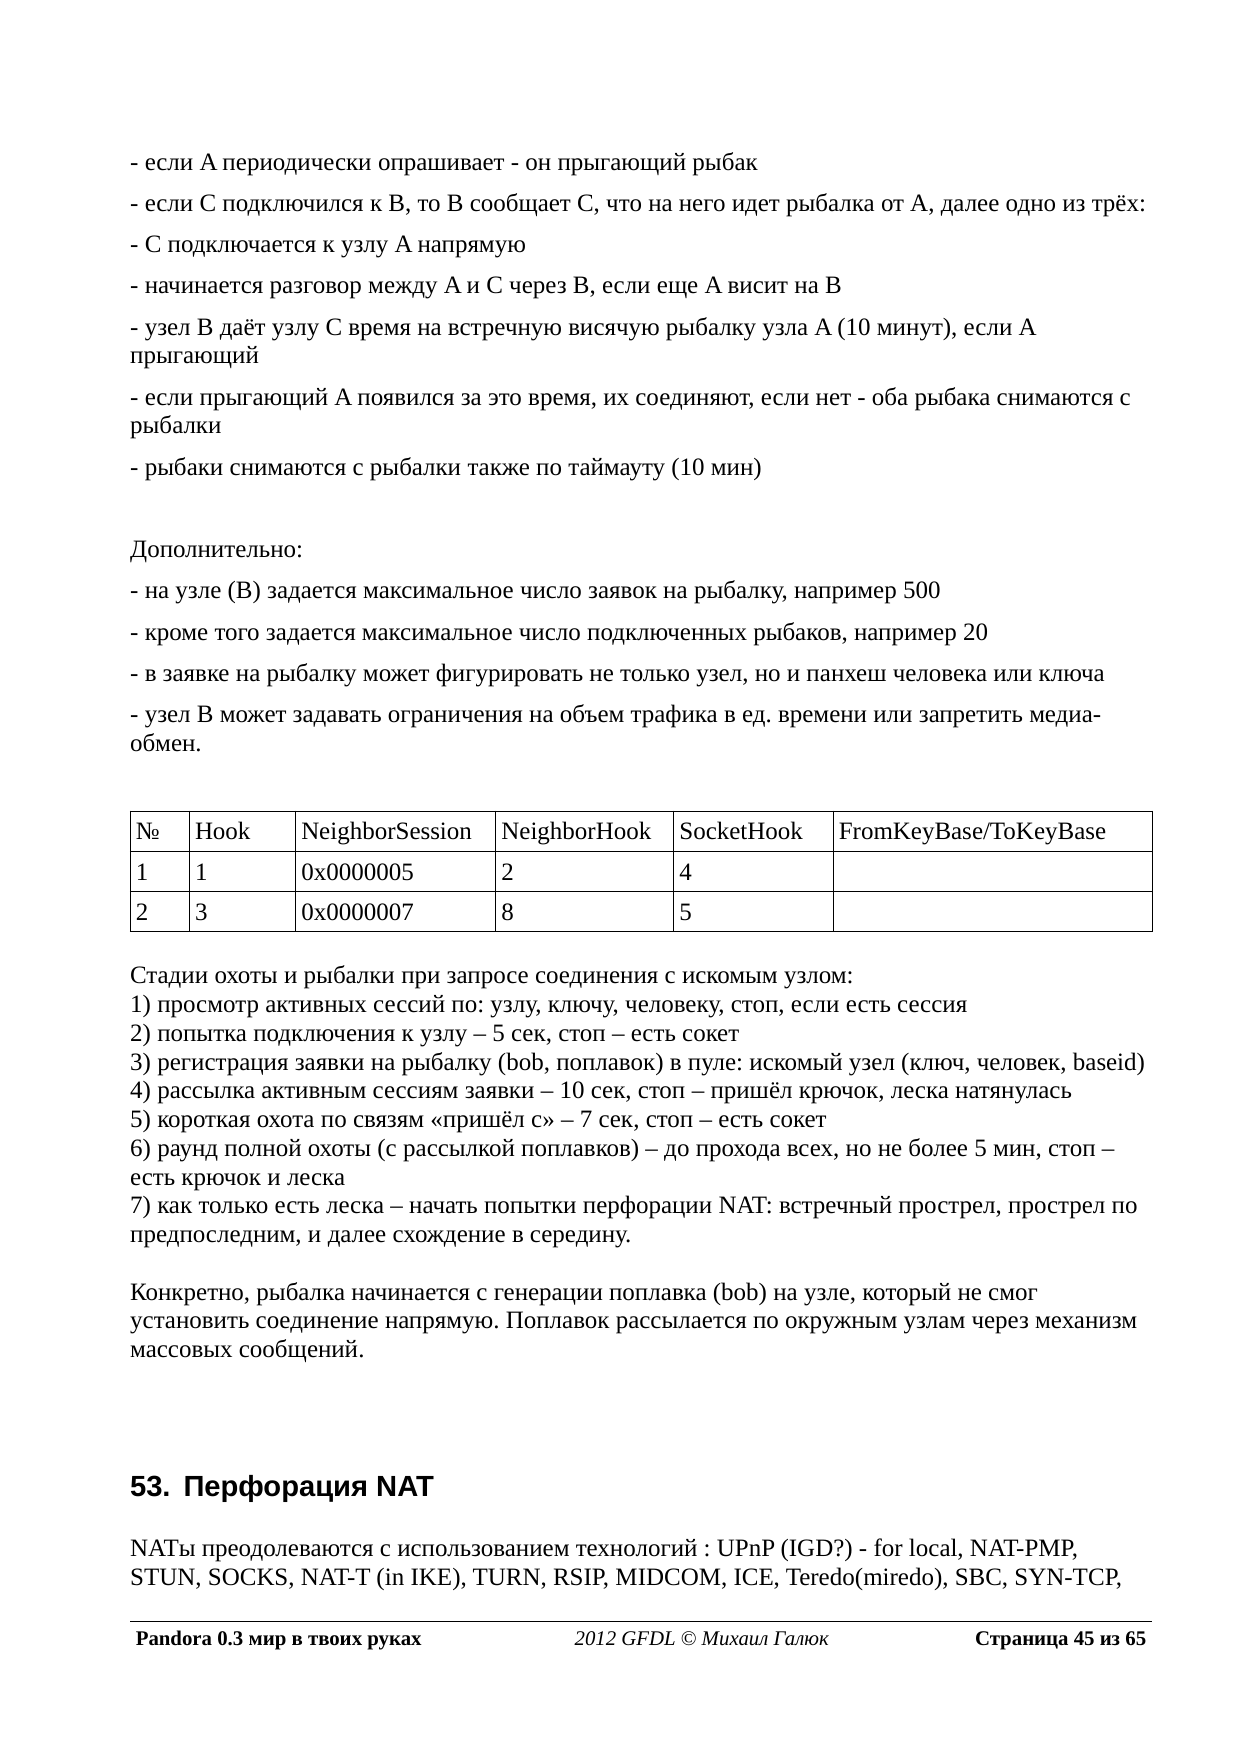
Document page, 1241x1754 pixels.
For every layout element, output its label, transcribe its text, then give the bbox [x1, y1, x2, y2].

text 1) просмотр активных сессий по: узлу, ключу, человеку, стоп, если есть сессия [130, 989, 1152, 1018]
text 7) как только есть леска – начать попытки перфорации NAT: встречный прострел, прострел по предпоследним, и далее схождение в середину. [130, 1190, 1152, 1248]
text 4) рассылка активным сессиям заявки – 10 сек, стоп – пришёл крючок, леска натянулась [130, 1075, 1152, 1104]
text - если C подключился к B, то B сообщает C, что на него идет рыбалка от A, далее одно из трёх: [130, 188, 1152, 217]
table_header NeighborSession [296, 812, 495, 851]
text - кроме того задается максимальное число подключенных рыбаков, например 20 [130, 617, 1152, 646]
table_cell 2 [496, 852, 673, 891]
text - рыбаки снимаются с рыбалки также по таймауту (10 мин) [130, 452, 1152, 481]
table_cell 5 [674, 892, 833, 931]
table_cell 1 [190, 852, 295, 891]
text - в заявке на рыбалку может фигурировать не только узел, но и панхеш человека или ключа [130, 658, 1152, 687]
table_cell 3 [190, 892, 295, 931]
table_header SocketHook [674, 812, 833, 851]
text - узел B может задавать ограничения на объем трафика в ед. времени или запретить медиа-обмен. [130, 699, 1152, 757]
table_cell 0x0000007 [296, 892, 495, 931]
table_cell 1 [131, 852, 189, 891]
table_header FromKeyBase/ToKeyBase [834, 812, 1152, 851]
text 6) раунд полной охоты (с рассылкой поплавков) – до прохода всех, но не более 5 мин, стоп – есть крючок и леска [130, 1133, 1152, 1190]
text - если прыгающий A появился за это время, их соединяют, если нет - оба рыбака снимаются с рыбалки [130, 382, 1152, 439]
text 5) короткая охота по связям «пришёл с» – 7 сек, стоп – есть сокет [130, 1104, 1152, 1133]
table_header Hook [190, 812, 295, 851]
text 3) регистрация заявки на рыбалку (bob, поплавок) в пуле: искомый узел (ключ, человек, baseid) [130, 1047, 1152, 1075]
table_cell [834, 892, 1152, 931]
table_cell 0x0000005 [296, 852, 495, 891]
text Дополнительно: [130, 534, 1152, 563]
table_cell 8 [496, 892, 673, 931]
text - C подключается к узлу A напрямую [130, 229, 1152, 258]
text - начинается разговор между A и C через B, если еще A висит на B [130, 271, 1152, 299]
text 2) попытка подключения к узлу – 5 сек, стоп – есть сокет [130, 1018, 1152, 1047]
table_header NeighborHook [496, 812, 673, 851]
table_cell [834, 852, 1152, 891]
text Стадии охоты и рыбалки при запросе соединения с искомым узлом: [130, 960, 1152, 989]
table_cell 4 [674, 852, 833, 891]
text - если A периодически опрашивает - он прыгающий рыбак [130, 147, 1152, 176]
text Конкретно, рыбалка начинается с генерации поплавка (bob) на узле, который не смог установить соединение напрямую. Поплавок рассылается по окружным узлам через механизм массовых сообщений. [130, 1277, 1152, 1363]
text NATы преодолеваются с использованием технологий : UPnP (IGD?) - for local, NAT-PMP, STUN, SOCKS, NAT-T (in IKE), TURN, RSIP, MIDCOM, ICE, Teredo(miredo), SBC, SYN-TCP, [130, 1533, 1152, 1591]
table_cell 2 [131, 892, 189, 931]
text - на узле (B) задается максимальное число заявок на рыбалку, например 500 [130, 576, 1152, 604]
text - узел B даёт узлу C время на встречную висячую рыбалку узла A (10 минут), если A прыгающий [130, 312, 1152, 369]
table_header № [131, 812, 189, 851]
subtitle Перфорация NAT [130, 1469, 1152, 1503]
